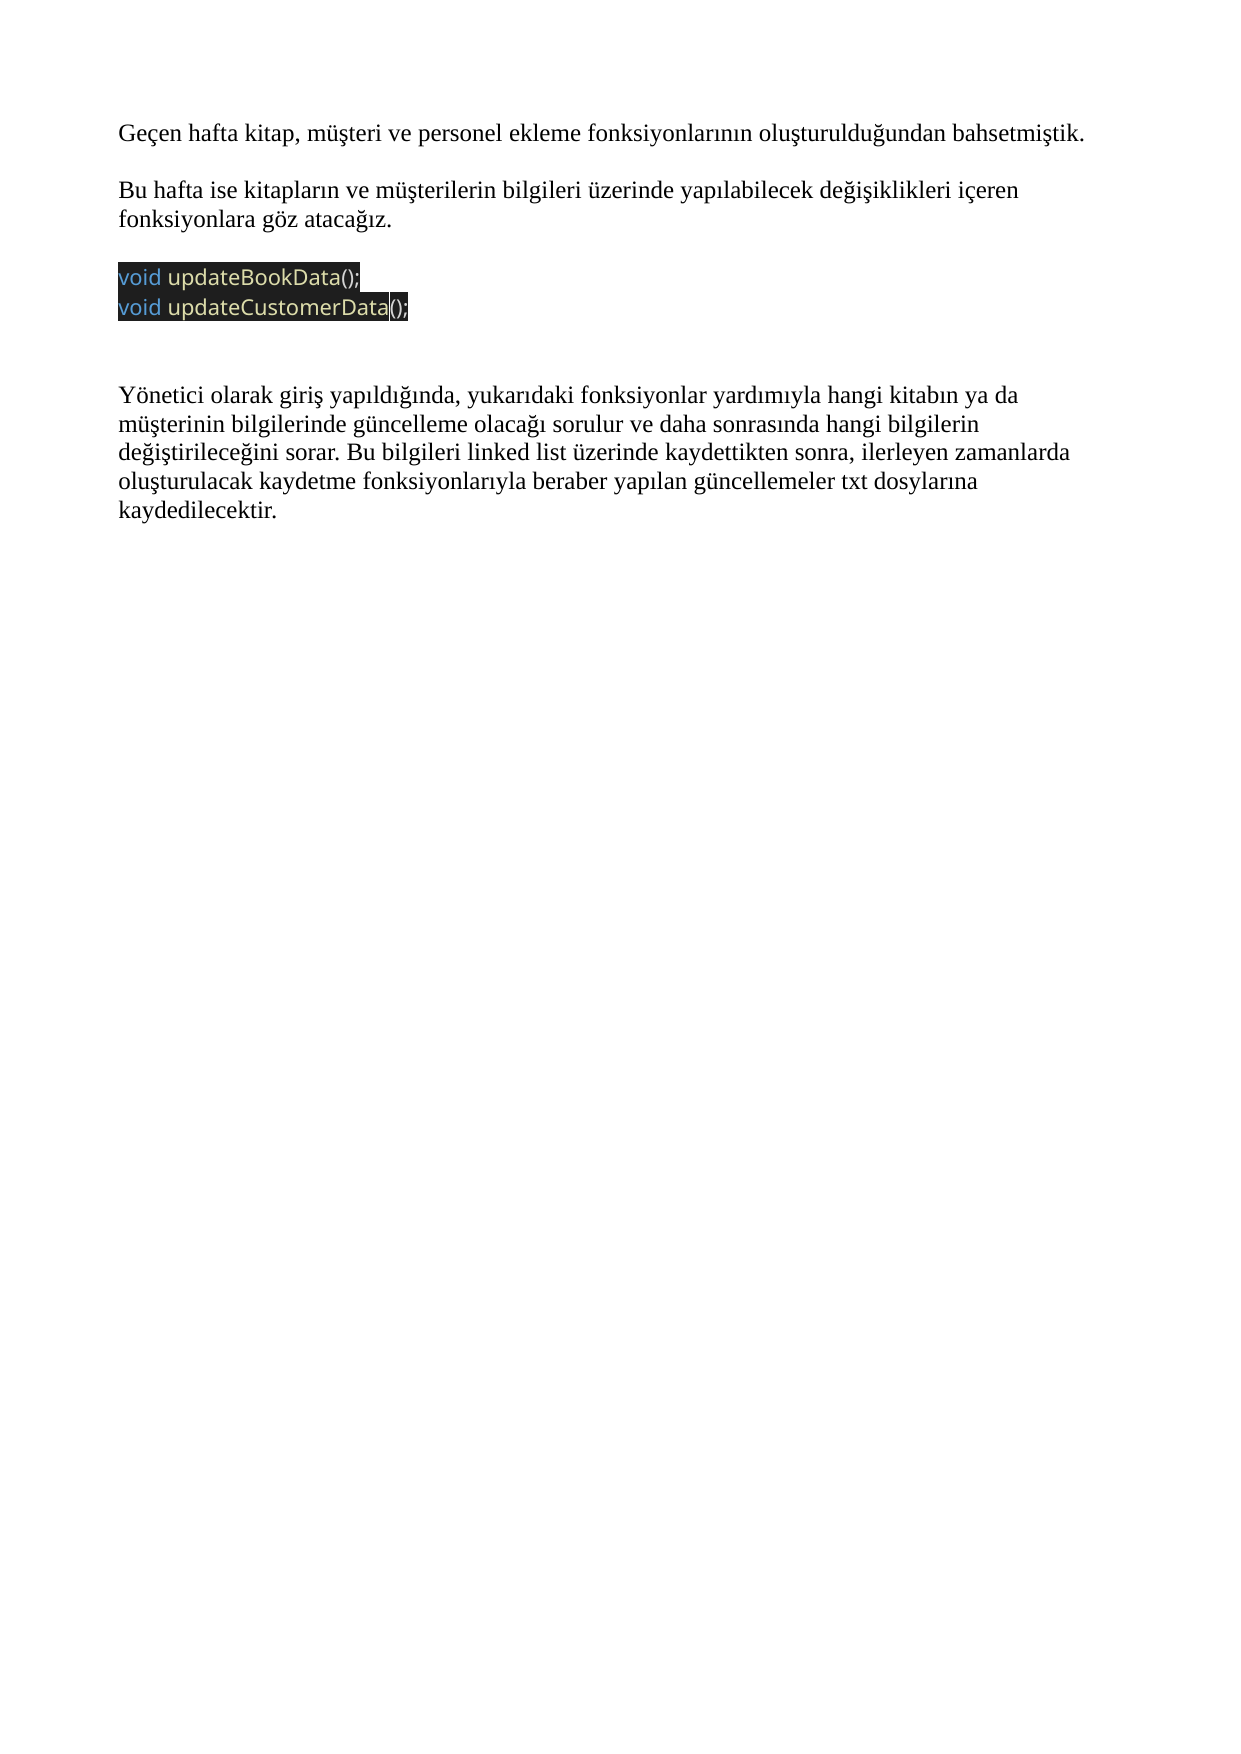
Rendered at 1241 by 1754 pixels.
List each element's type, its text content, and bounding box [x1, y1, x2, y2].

text void updateBookData(); [118, 262, 1122, 292]
text void updateCustomerData(); [118, 292, 1122, 321]
text Geçen hafta kitap, müşteri ve personel ekleme fonksiyonlarının oluşturulduğundan bahsetmiştik. [118, 118, 1122, 147]
text Bu hafta ise kitapların ve müşterilerin bilgileri üzerinde yapılabilecek değişiklikleri içeren fonksiyonlara göz atacağız. [118, 176, 1122, 233]
text Yönetici olarak giriş yapıldığında, yukarıdaki fonksiyonlar yardımıyla hangi kitabın ya da müşterinin bilgilerinde güncelleme olacağı sorulur ve daha sonrasında hangi bilgilerin değiştirileceğini sorar. Bu bilgileri linked list üzerinde kaydettikten sonra, ilerleyen zamanlarda oluşturulacak kaydetme fonksiyonlarıyla beraber yapılan güncellemeler txt dosylarına kaydedilecektir. [118, 380, 1122, 524]
